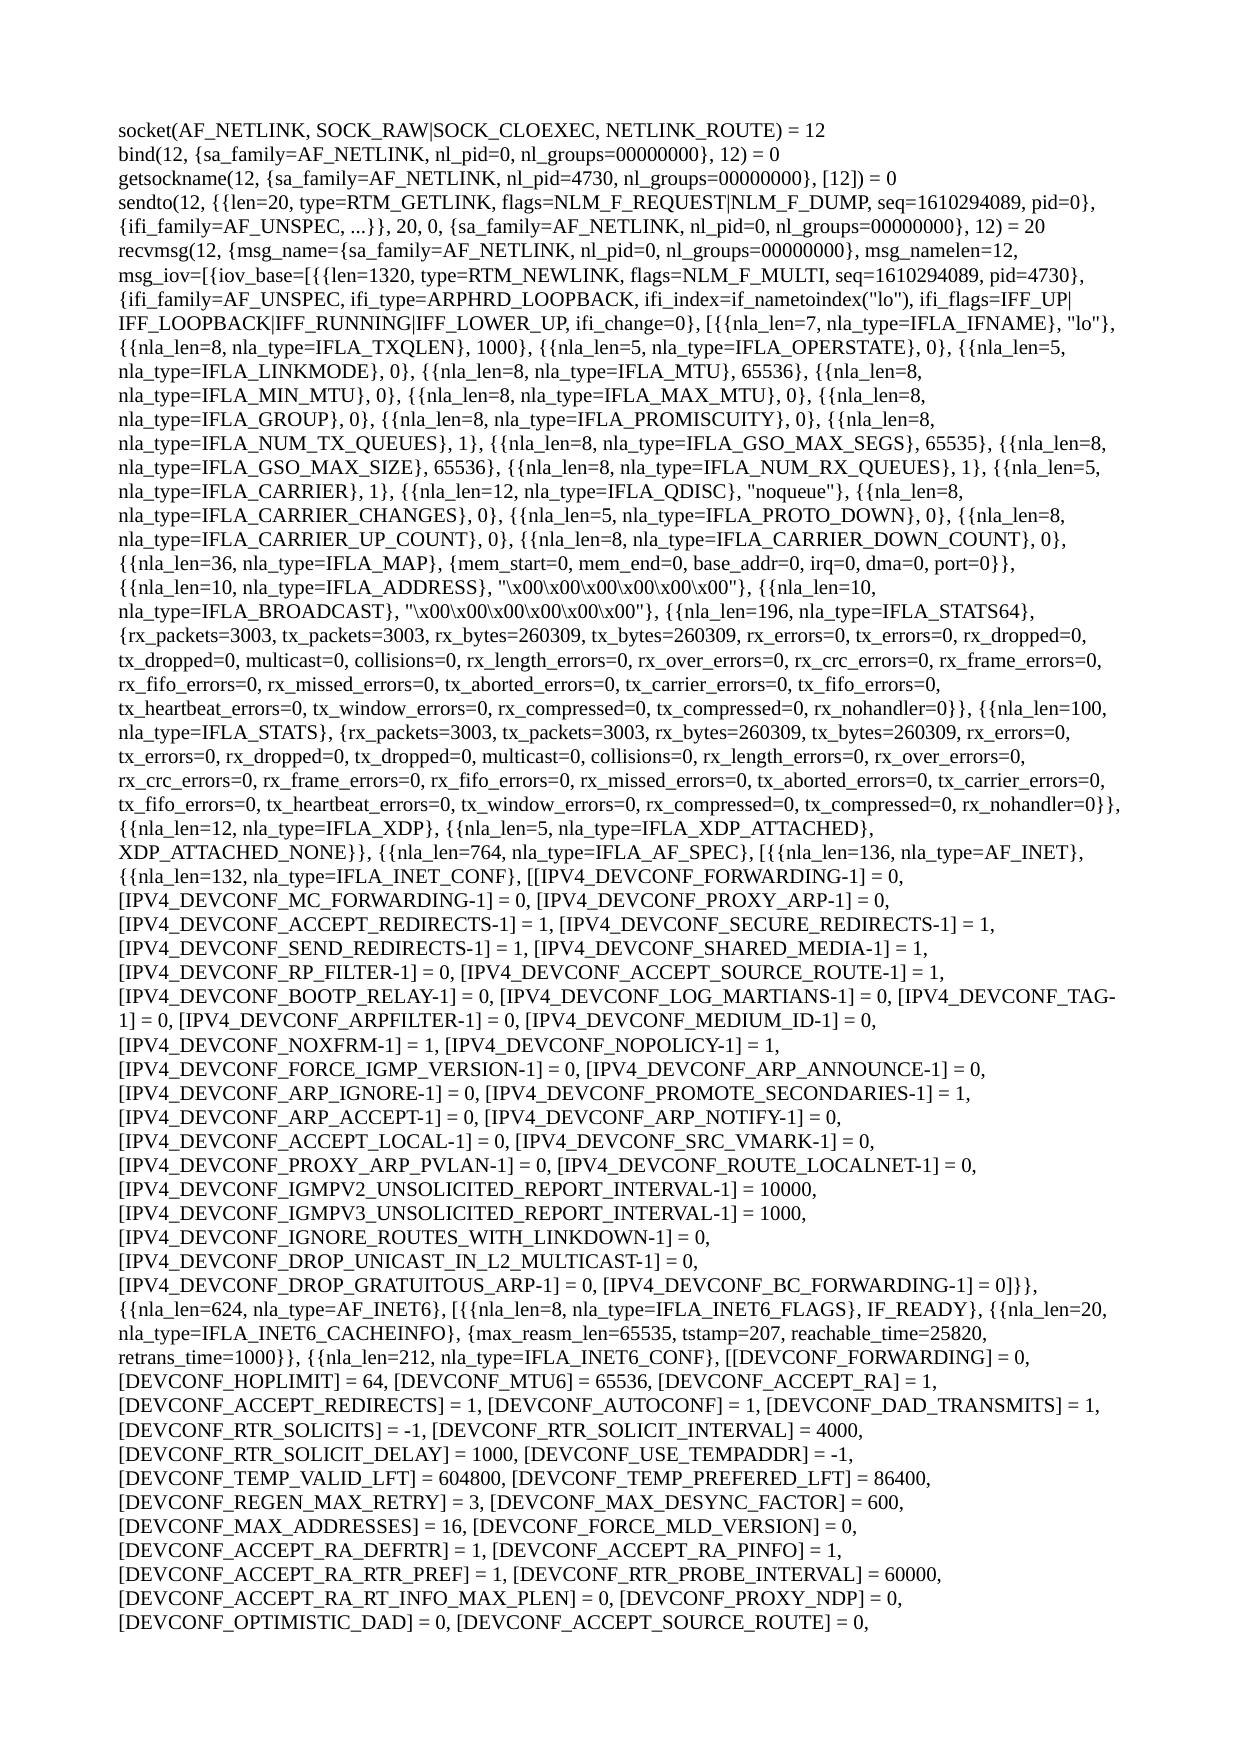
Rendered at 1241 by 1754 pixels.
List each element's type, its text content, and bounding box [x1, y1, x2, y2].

text recvmsg(12, {msg_name={sa_family=AF_NETLINK, nl_pid=0, nl_groups=00000000}, msg_namelen=12, msg_iov=[{iov_base=[{{len=1320, type=RTM_NEWLINK, flags=NLM_F_MULTI, seq=1610294089, pid=4730}, {ifi_family=AF_UNSPEC, ifi_type=ARPHRD_LOOPBACK, ifi_index=if_nametoindex("lo"), ifi_flags=IFF_UP|IFF_LOOPBACK|IFF_RUNNING|IFF_LOWER_UP, ifi_change=0}, [{{nla_len=7, nla_type=IFLA_IFNAME}, "lo"}, {{nla_len=8, nla_type=IFLA_TXQLEN}, 1000}, {{nla_len=5, nla_type=IFLA_OPERSTATE}, 0}, {{nla_len=5, nla_type=IFLA_LINKMODE}, 0}, {{nla_len=8, nla_type=IFLA_MTU}, 65536}, {{nla_len=8, nla_type=IFLA_MIN_MTU}, 0}, {{nla_len=8, nla_type=IFLA_MAX_MTU}, 0}, {{nla_len=8, nla_type=IFLA_GROUP}, 0}, {{nla_len=8, nla_type=IFLA_PROMISCUITY}, 0}, {{nla_len=8, nla_type=IFLA_NUM_TX_QUEUES}, 1}, {{nla_len=8, nla_type=IFLA_GSO_MAX_SEGS}, 65535}, {{nla_len=8, nla_type=IFLA_GSO_MAX_SIZE}, 65536}, {{nla_len=8, nla_type=IFLA_NUM_RX_QUEUES}, 1}, {{nla_len=5, nla_type=IFLA_CARRIER}, 1}, {{nla_len=12, nla_type=IFLA_QDISC}, "noqueue"}, {{nla_len=8, nla_type=IFLA_CARRIER_CHANGES}, 0}, {{nla_len=5, nla_type=IFLA_PROTO_DOWN}, 0}, {{nla_len=8, nla_type=IFLA_CARRIER_UP_COUNT}, 0}, {{nla_len=8, nla_type=IFLA_CARRIER_DOWN_COUNT}, 0}, {{nla_len=36, nla_type=IFLA_MAP}, {mem_start=0, mem_end=0, base_addr=0, irq=0, dma=0, port=0}}, {{nla_len=10, nla_type=IFLA_ADDRESS}, "\x00\x00\x00\x00\x00\x00"}, {{nla_len=10, nla_type=IFLA_BROADCAST}, "\x00\x00\x00\x00\x00\x00"}, {{nla_len=196, nla_type=IFLA_STATS64}, {rx_packets=3003, tx_packets=3003, rx_bytes=260309, tx_bytes=260309, rx_errors=0, tx_errors=0, rx_dropped=0, tx_dropped=0, multicast=0, collisions=0, rx_length_errors=0, rx_over_errors=0, rx_crc_errors=0, rx_frame_errors=0, rx_fifo_errors=0, rx_missed_errors=0, tx_aborted_errors=0, tx_carrier_errors=0, tx_fifo_errors=0, tx_heartbeat_errors=0, tx_window_errors=0, rx_compressed=0, tx_compressed=0, rx_nohandler=0}}, {{nla_len=100, nla_type=IFLA_STATS}, {rx_packets=3003, tx_packets=3003, rx_bytes=260309, tx_bytes=260309, rx_errors=0, tx_errors=0, rx_dropped=0, tx_dropped=0, multicast=0, collisions=0, rx_length_errors=0, rx_over_errors=0, rx_crc_errors=0, rx_frame_errors=0, rx_fifo_errors=0, rx_missed_errors=0, tx_aborted_errors=0, tx_carrier_errors=0, tx_fifo_errors=0, tx_heartbeat_errors=0, tx_window_errors=0, rx_compressed=0, tx_compressed=0, rx_nohandler=0}}, {{nla_len=12, nla_type=IFLA_XDP}, {{nla_len=5, nla_type=IFLA_XDP_ATTACHED}, XDP_ATTACHED_NONE}}, {{nla_len=764, nla_type=IFLA_AF_SPEC}, [{{nla_len=136, nla_type=AF_INET}, {{nla_len=132, nla_type=IFLA_INET_CONF}, [[IPV4_DEVCONF_FORWARDING-1] = 0, [IPV4_DEVCONF_MC_FORWARDING-1] = 0, [IPV4_DEVCONF_PROXY_ARP-1] = 0, [IPV4_DEVCONF_ACCEPT_REDIRECTS-1] = 1, [IPV4_DEVCONF_SECURE_REDIRECTS-1] = 1, [IPV4_DEVCONF_SEND_REDIRECTS-1] = 1, [IPV4_DEVCONF_SHARED_MEDIA-1] = 1, [IPV4_DEVCONF_RP_FILTER-1] = 0, [IPV4_DEVCONF_ACCEPT_SOURCE_ROUTE-1] = 1, [IPV4_DEVCONF_BOOTP_RELAY-1] = 0, [IPV4_DEVCONF_LOG_MARTIANS-1] = 0, [IPV4_DEVCONF_TAG-1] = 0, [IPV4_DEVCONF_ARPFILTER-1] = 0, [IPV4_DEVCONF_MEDIUM_ID-1] = 0, [IPV4_DEVCONF_NOXFRM-1] = 1, [IPV4_DEVCONF_NOPOLICY-1] = 1, [IPV4_DEVCONF_FORCE_IGMP_VERSION-1] = 0, [IPV4_DEVCONF_ARP_ANNOUNCE-1] = 0, [IPV4_DEVCONF_ARP_IGNORE-1] = 0, [IPV4_DEVCONF_PROMOTE_SECONDARIES-1] = 1, [IPV4_DEVCONF_ARP_ACCEPT-1] = 0, [IPV4_DEVCONF_ARP_NOTIFY-1] = 0, [IPV4_DEVCONF_ACCEPT_LOCAL-1] = 0, [IPV4_DEVCONF_SRC_VMARK-1] = 0, [IPV4_DEVCONF_PROXY_ARP_PVLAN-1] = 0, [IPV4_DEVCONF_ROUTE_LOCALNET-1] = 0, [IPV4_DEVCONF_IGMPV2_UNSOLICITED_REPORT_INTERVAL-1] = 10000, [IPV4_DEVCONF_IGMPV3_UNSOLICITED_REPORT_INTERVAL-1] = 1000, [IPV4_DEVCONF_IGNORE_ROUTES_WITH_LINKDOWN-1] = 0, [IPV4_DEVCONF_DROP_UNICAST_IN_L2_MULTICAST-1] = 0, [IPV4_DEVCONF_DROP_GRATUITOUS_ARP-1] = 0, [IPV4_DEVCONF_BC_FORWARDING-1] = 0]}}, {{nla_len=624, nla_type=AF_INET6}, [{{nla_len=8, nla_type=IFLA_INET6_FLAGS}, IF_READY}, {{nla_len=20, nla_type=IFLA_INET6_CACHEINFO}, {max_reasm_len=65535, tstamp=207, reachable_time=25820, retrans_time=1000}}, {{nla_len=212, nla_type=IFLA_INET6_CONF}, [[DEVCONF_FORWARDING] = 0, [DEVCONF_HOPLIMIT] = 64, [DEVCONF_MTU6] = 65536, [DEVCONF_ACCEPT_RA] = 1, [DEVCONF_ACCEPT_REDIRECTS] = 1, [DEVCONF_AUTOCONF] = 1, [DEVCONF_DAD_TRANSMITS] = 1, [DEVCONF_RTR_SOLICITS] = -1, [DEVCONF_RTR_SOLICIT_INTERVAL] = 4000, [DEVCONF_RTR_SOLICIT_DELAY] = 1000, [DEVCONF_USE_TEMPADDR] = -1, [DEVCONF_TEMP_VALID_LFT] = 604800, [DEVCONF_TEMP_PREFERED_LFT] = 86400, [DEVCONF_REGEN_MAX_RETRY] = 3, [DEVCONF_MAX_DESYNC_FACTOR] = 600, [DEVCONF_MAX_ADDRESSES] = 16, [DEVCONF_FORCE_MLD_VERSION] = 0, [DEVCONF_ACCEPT_RA_DEFRTR] = 1, [DEVCONF_ACCEPT_RA_PINFO] = 1, [DEVCONF_ACCEPT_RA_RTR_PREF] = 1, [DEVCONF_RTR_PROBE_INTERVAL] = 60000, [DEVCONF_ACCEPT_RA_RT_INFO_MAX_PLEN] = 0, [DEVCONF_PROXY_NDP] = 0, [DEVCONF_OPTIMISTIC_DAD] = 0, [DEVCONF_ACCEPT_SOURCE_ROUTE] = 0, [118, 238, 1122, 1634]
text sendto(12, {{len=20, type=RTM_GETLINK, flags=NLM_F_REQUEST|NLM_F_DUMP, seq=1610294089, pid=0}, {ifi_family=AF_UNSPEC, ...}}, 20, 0, {sa_family=AF_NETLINK, nl_pid=0, nl_groups=00000000}, 12) = 20 [118, 190, 1122, 238]
text socket(AF_NETLINK, SOCK_RAW|SOCK_CLOEXEC, NETLINK_ROUTE) = 12 [118, 118, 1122, 142]
text bind(12, {sa_family=AF_NETLINK, nl_pid=0, nl_groups=00000000}, 12) = 0 [118, 142, 1122, 166]
text getsockname(12, {sa_family=AF_NETLINK, nl_pid=4730, nl_groups=00000000}, [12]) = 0 [118, 166, 1122, 190]
